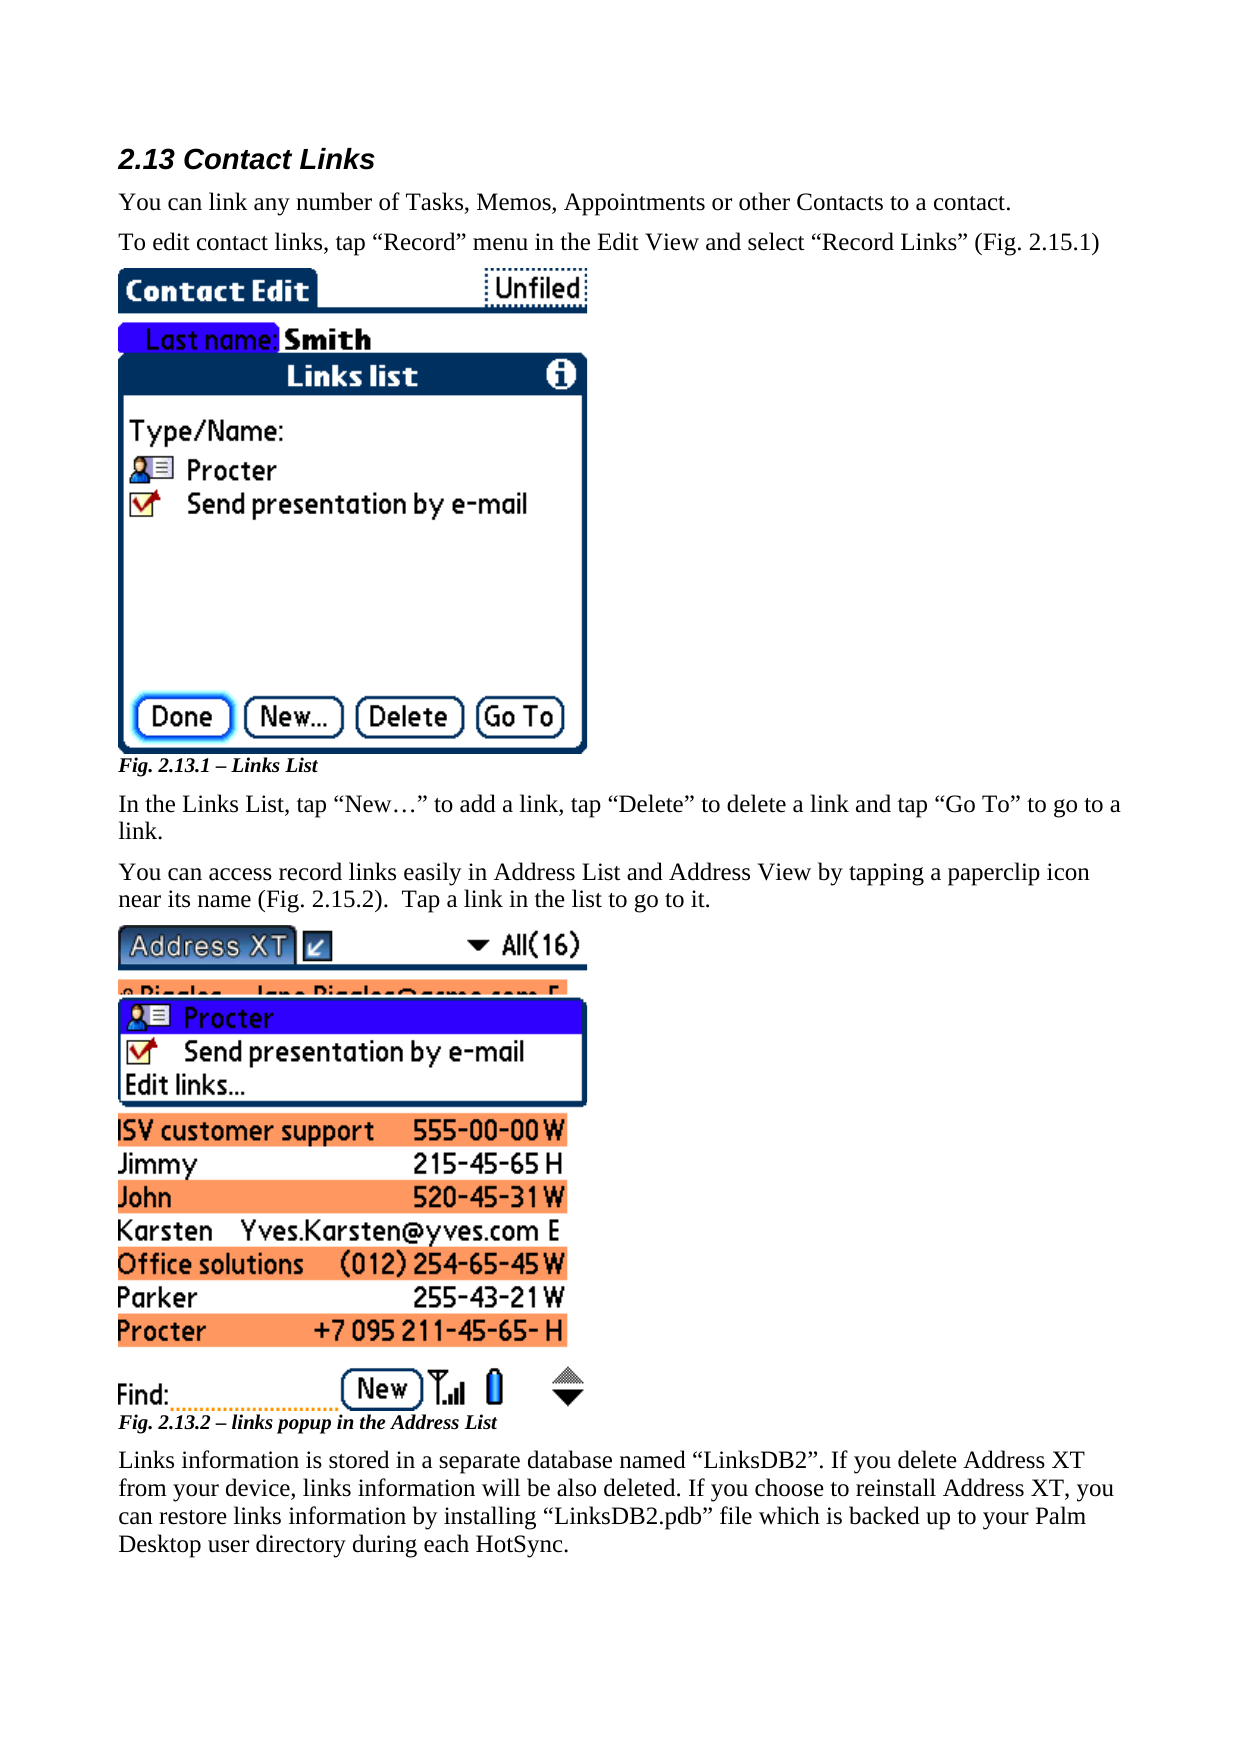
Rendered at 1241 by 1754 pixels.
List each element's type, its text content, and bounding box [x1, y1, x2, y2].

text Fig. 2.13.2 – links popup in the Address List [118, 926, 1122, 1434]
subtitle 2.13 Contact Links [118, 143, 1122, 176]
picture [118, 925, 588, 1411]
text You can link any number of Tasks, Memos, Appointments or other Contacts to a contact. [118, 188, 1122, 216]
text Fig. 2.13.1 – Links List [118, 269, 1122, 777]
text To edit contact links, tap “Record” menu in the Edit View and select “Record Links” (Fig. 2.15.1) [118, 228, 1122, 256]
text You can access record links easily in Address List and Address View by tapping a paperclip icon near its name (Fig. 2.15.2). Tap a link in the list to go to it. [118, 858, 1122, 913]
text In the Links List, tap “New…” to add a link, tap “Delete” to delete a link and tap “Go To” to go to a link. [118, 790, 1122, 845]
text Links information is stored in a separate database named “LinksDB2”. If you delete Address XT from your device, links information will be also deleted. If you choose to reinstall Address XT, you can restore links information by installing “LinksDB2.pdb” file which is backed up to your Palm Desktop user directory during each HotSync. [118, 1447, 1122, 1557]
picture [118, 268, 588, 754]
